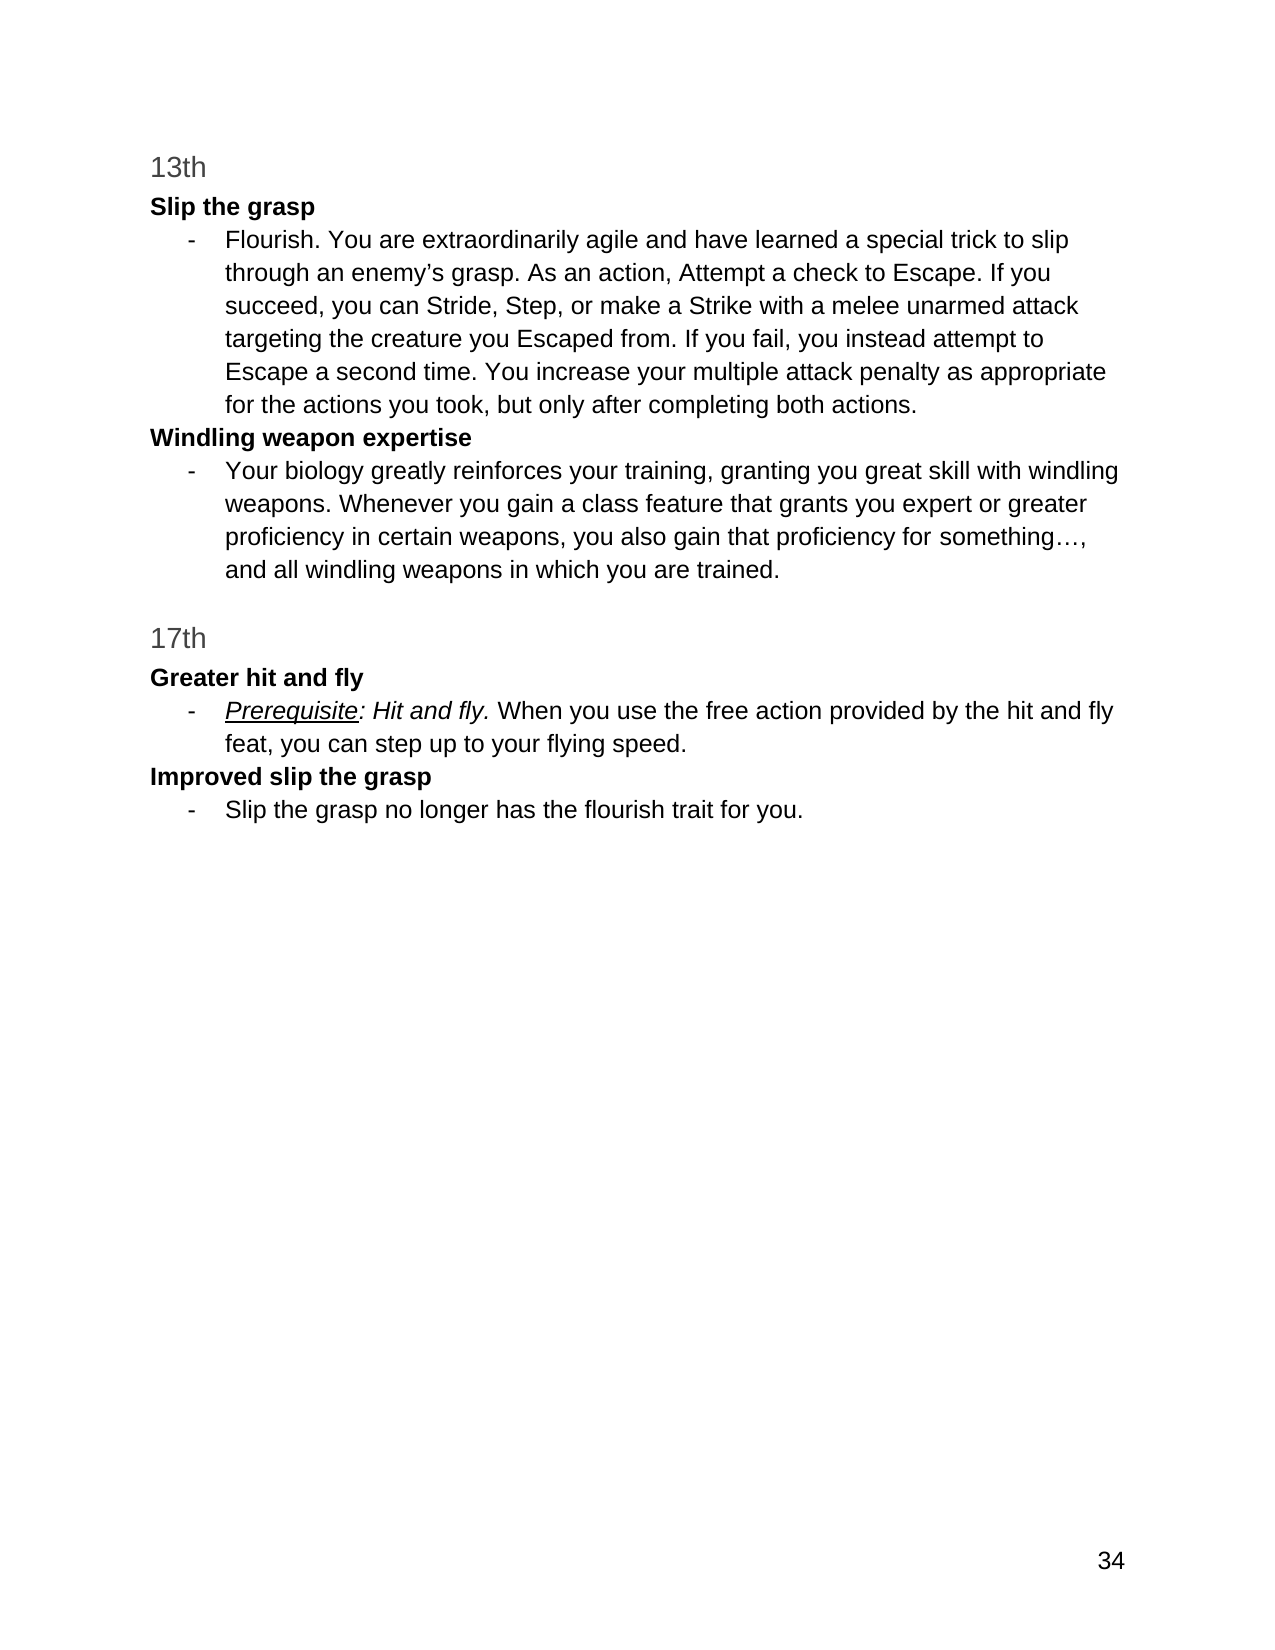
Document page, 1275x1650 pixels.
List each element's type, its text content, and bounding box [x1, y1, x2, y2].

subtitle 13th [150, 150, 1125, 183]
text Greater hit and fly [150, 663, 1125, 692]
list Flourish. You are extraordinarily agile and have learned a special trick to slip through an enemy’s grasp. As an action, Attempt a check to Escape. If you succeed, you can Stride, Step, or make a Strike with a melee unarmed attack targeting the creature you Escaped from. If you fail, you instead attempt to Escape a second time. You increase your multiple attack penalty as appropriate for the actions you took, but only after completing both actions. [187, 225, 1125, 419]
subtitle 17th [150, 621, 1125, 655]
text Slip the grasp [150, 192, 1125, 221]
list Your biology greatly reinforces your training, granting you great skill with windling weapons. Whenever you gain a class feature that grants you expert or greater proficiency in certain weapons, you also gain that proficiency for something…, and all windling weapons in which you are trained. [187, 456, 1125, 584]
text Improved slip the grasp [150, 762, 1125, 791]
list Slip the grasp no longer has the flourish trait for you. [187, 795, 1125, 824]
list Prerequisite: Hit and fly. When you use the free action provided by the hit and fly feat, you can step up to your flying speed. [187, 696, 1125, 758]
text Windling weapon expertise [150, 423, 1125, 452]
